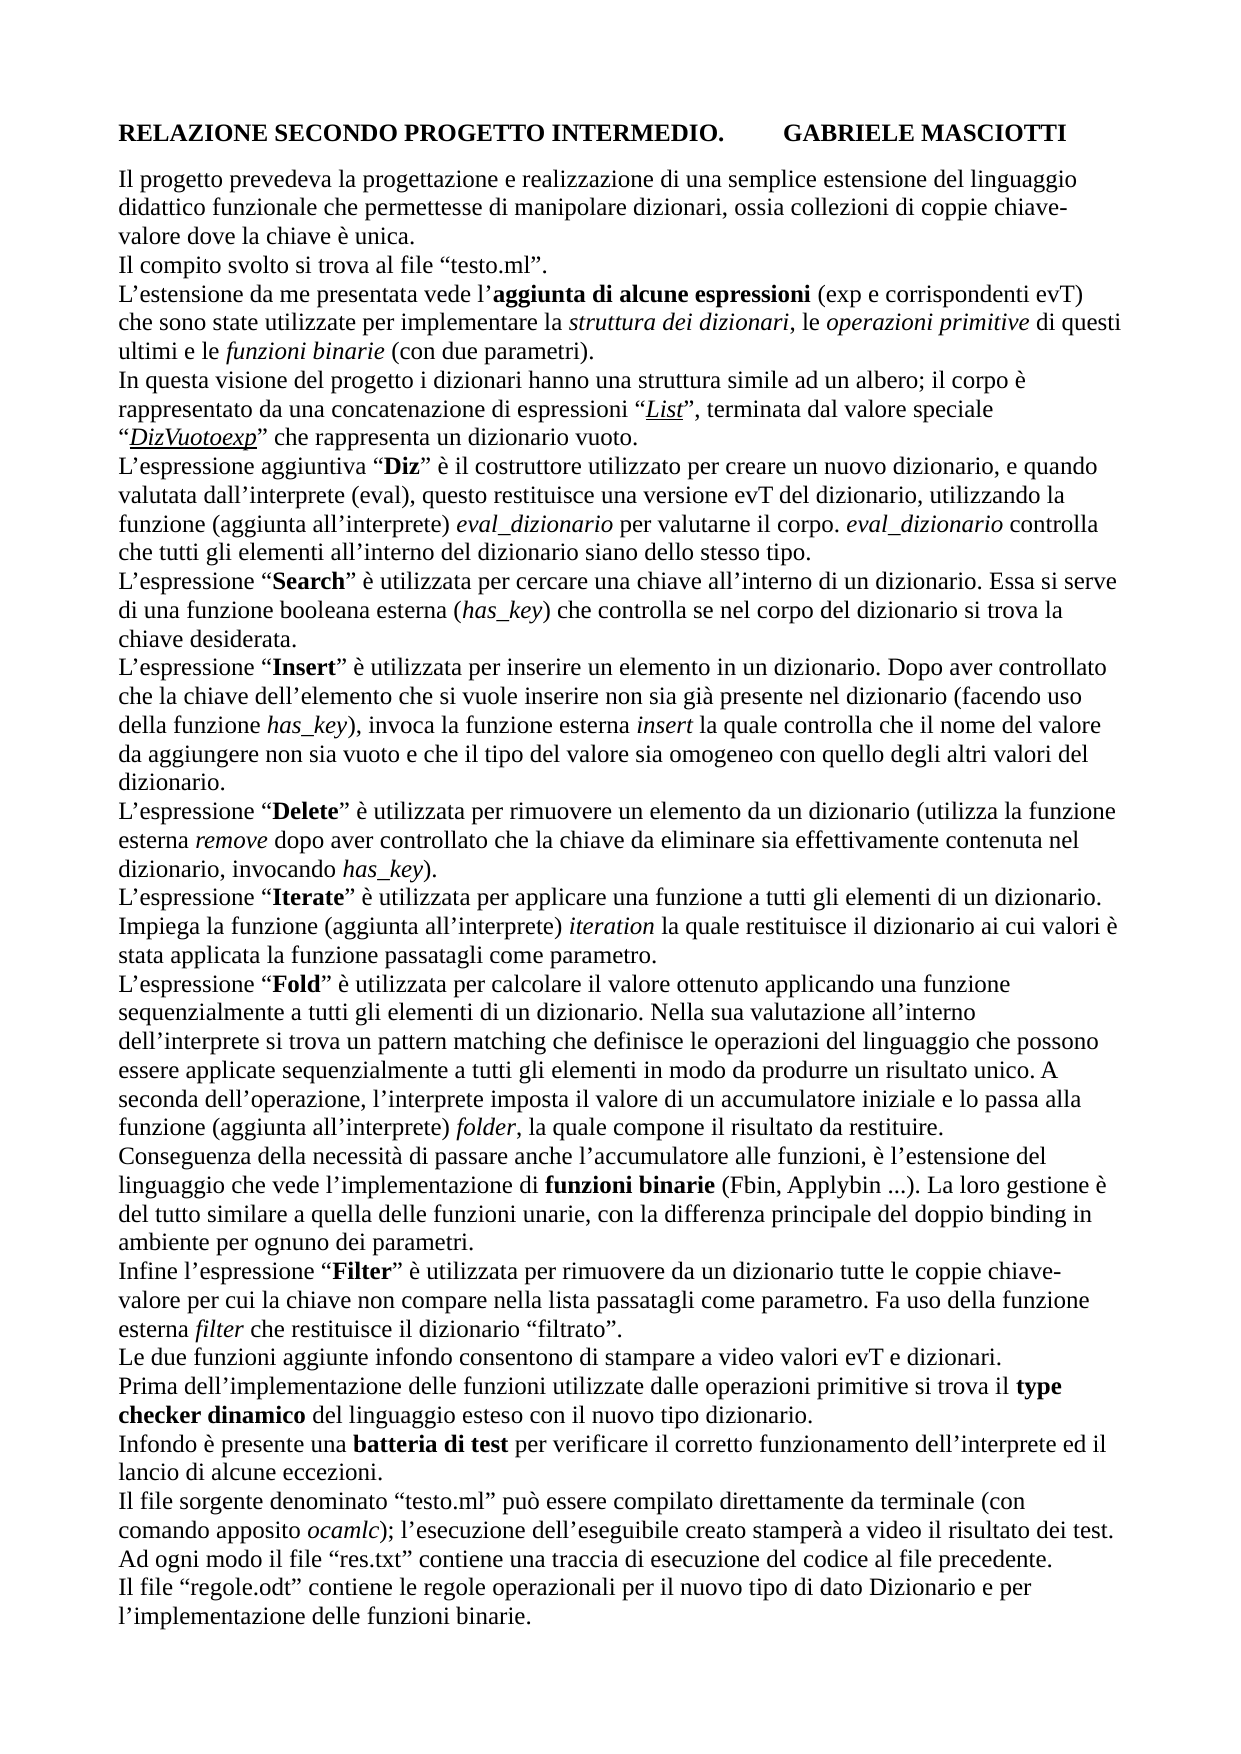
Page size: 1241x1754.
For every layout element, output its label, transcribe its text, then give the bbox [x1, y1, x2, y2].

text Le due funzioni aggiunte infondo consentono di stampare a video valori evT e dizionari. [118, 1342, 1122, 1371]
text Infine l’espressione “Filter” è utilizzata per rimuovere da un dizionario tutte le coppie chiave-valore per cui la chiave non compare nella lista passatagli come parametro. Fa uso della funzione esterna filter che restituisce il dizionario “filtrato”. [118, 1256, 1122, 1342]
text L’espressione “Fold” è utilizzata per calcolare il valore ottenuto applicando una funzione sequenzialmente a tutti gli elementi di un dizionario. Nella sua valutazione all’interno dell’interprete si trova un pattern matching che definisce le operazioni del linguaggio che possono essere applicate sequenzialmente a tutti gli elementi in modo da produrre un risultato unico. A seconda dell’operazione, l’interprete imposta il valore di un accumulatore iniziale e lo passa alla funzione (aggiunta all’interprete) folder, la quale compone il risultato da restituire. [118, 969, 1122, 1141]
text In questa visione del progetto i dizionari hanno una struttura simile ad un albero; il corpo è rappresentato da una concatenazione di espressioni “List”, terminata dal valore speciale “DizVuotoexp” che rappresenta un dizionario vuoto. [118, 365, 1122, 451]
text L’estensione da me presentata vede l’aggiunta di alcune espressioni (exp e corrispondenti evT) che sono state utilizzate per implementare la struttura dei dizionari, le operazioni primitive di questi ultimi e le funzioni binarie (con due parametri). [118, 279, 1122, 365]
text L’espressione “Insert” è utilizzata per inserire un elemento in un dizionario. Dopo aver controllato che la chiave dell’elemento che si vuole inserire non sia già presente nel dizionario (facendo uso della funzione has_key), invoca la funzione esterna insert la quale controlla che il nome del valore da aggiungere non sia vuoto e che il tipo del valore sia omogeneo con quello degli altri valori del dizionario. [118, 652, 1122, 796]
text Il progetto prevedeva la progettazione e realizzazione di una semplice estensione del linguaggio didattico funzionale che permettesse di manipolare dizionari, ossia collezioni di coppie chiave-valore dove la chiave è unica. [118, 164, 1122, 250]
text L’espressione aggiuntiva “Diz” è il costruttore utilizzato per creare un nuovo dizionario, e quando valutata dall’interprete (eval), questo restituisce una versione evT del dizionario, utilizzando la funzione (aggiunta all’interprete) eval_dizionario per valutarne il corpo. eval_dizionario controlla che tutti gli elementi all’interno del dizionario siano dello stesso tipo. [118, 451, 1122, 566]
text L’espressione “Search” è utilizzata per cercare una chiave all’interno di un dizionario. Essa si serve di una funzione booleana esterna (has_key) che controlla se nel corpo del dizionario si trova la chiave desiderata. [118, 566, 1122, 652]
text Il file “regole.odt” contiene le regole operazionali per il nuovo tipo di dato Dizionario e per l’implementazione delle funzioni binarie. [118, 1572, 1122, 1630]
text RELAZIONE SECONDO PROGETTO INTERMEDIO. GABRIELE MASCIOTTI [118, 118, 1122, 147]
text Il compito svolto si trova al file “testo.ml”. [118, 250, 1122, 279]
text Ad ogni modo il file “res.txt” contiene una traccia di esecuzione del codice al file precedente. [118, 1544, 1122, 1572]
text L’espressione “Delete” è utilizzata per rimuovere un elemento da un dizionario (utilizza la funzione esterna remove dopo aver controllato che la chiave da eliminare sia effettivamente contenuta nel dizionario, invocando has_key). [118, 796, 1122, 882]
text Conseguenza della necessità di passare anche l’accumulatore alle funzioni, è l’estensione del linguaggio che vede l’implementazione di funzioni binarie (Fbin, Applybin ...). La loro gestione è del tutto similare a quella delle funzioni unarie, con la differenza principale del doppio binding in ambiente per ognuno dei parametri. [118, 1141, 1122, 1256]
text Prima dell’implementazione delle funzioni utilizzate dalle operazioni primitive si trova il type checker dinamico del linguaggio esteso con il nuovo tipo dizionario. [118, 1371, 1122, 1429]
text Il file sorgente denominato “testo.ml” può essere compilato direttamente da terminale (con comando apposito ocamlc); l’esecuzione dell’eseguibile creato stamperà a video il risultato dei test. [118, 1486, 1122, 1544]
text L’espressione “Iterate” è utilizzata per applicare una funzione a tutti gli elementi di un dizionario. Impiega la funzione (aggiunta all’interprete) iteration la quale restituisce il dizionario ai cui valori è stata applicata la funzione passatagli come parametro. [118, 882, 1122, 969]
text Infondo è presente una batteria di test per verificare il corretto funzionamento dell’interprete ed il lancio di alcune eccezioni. [118, 1429, 1122, 1486]
